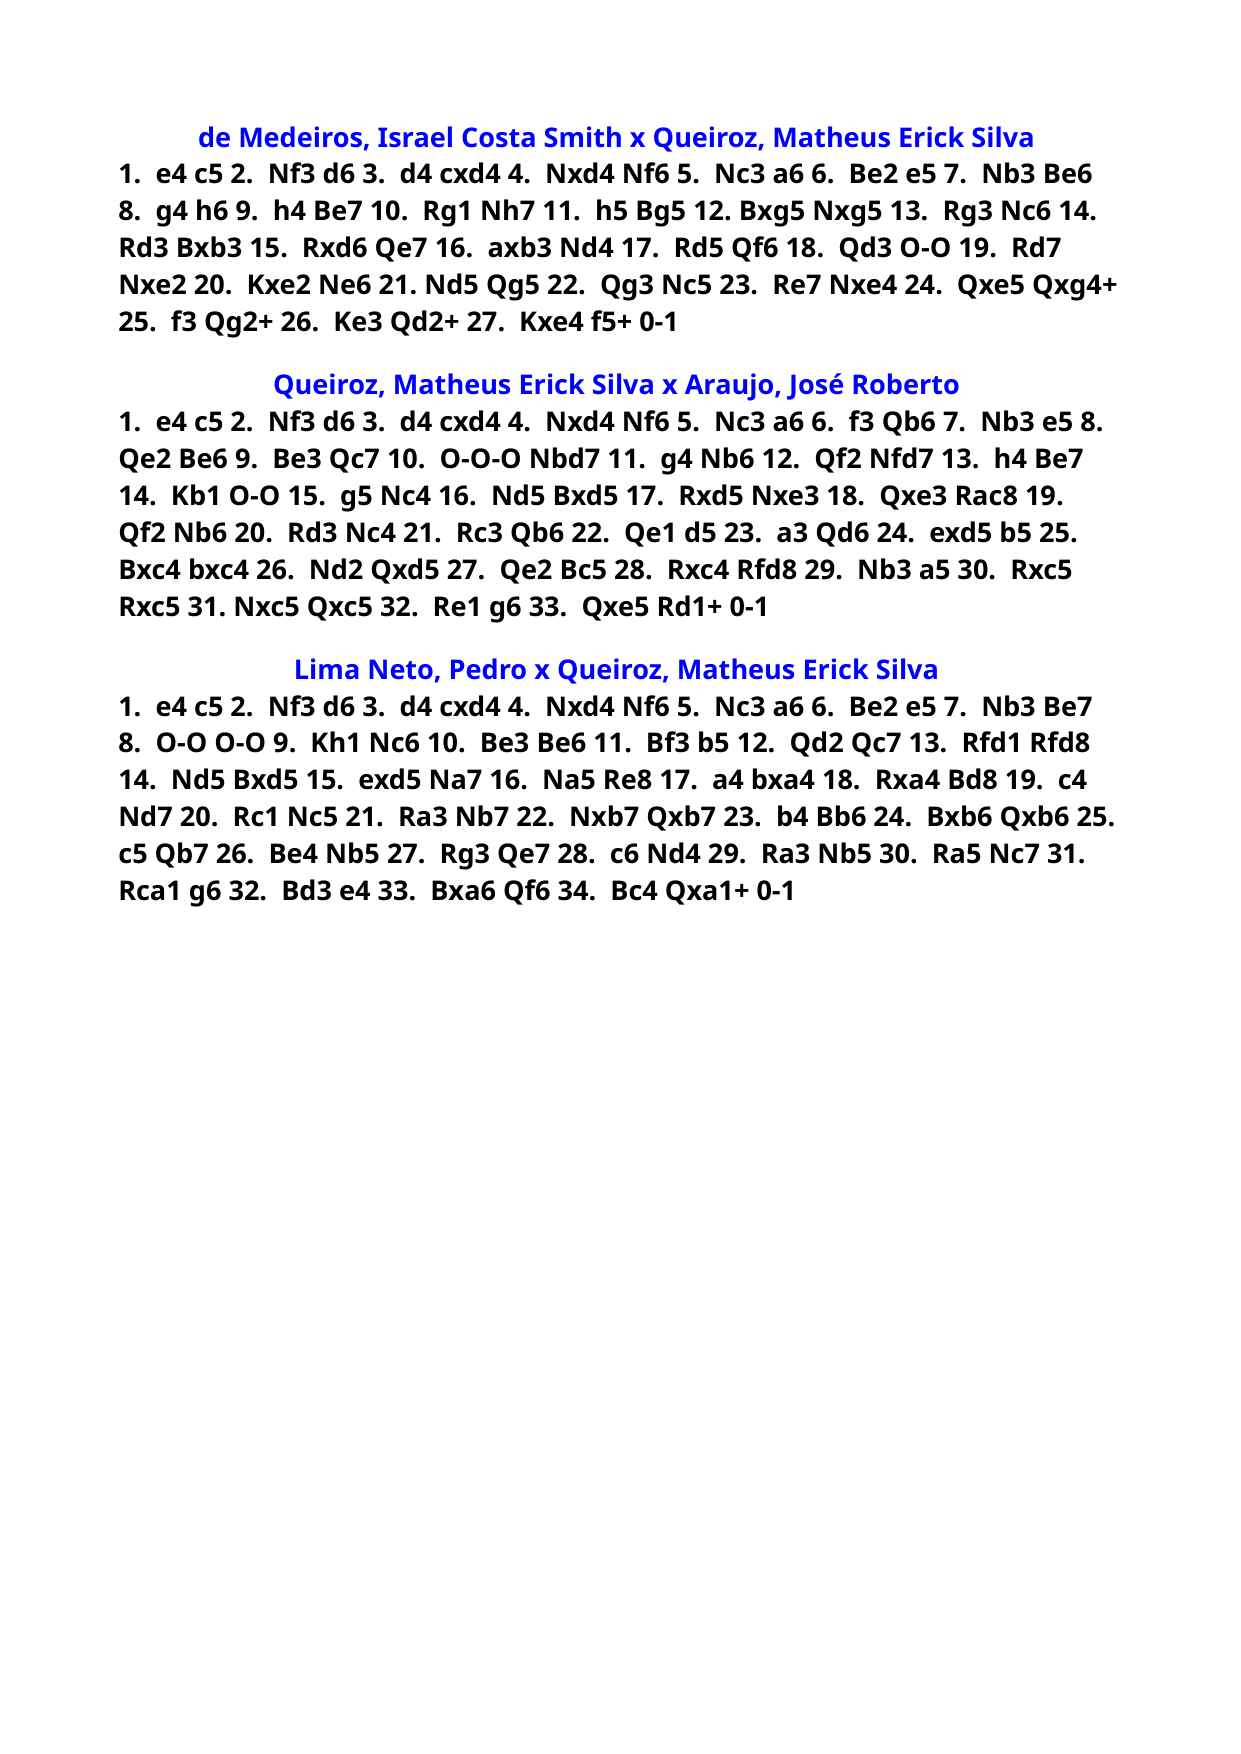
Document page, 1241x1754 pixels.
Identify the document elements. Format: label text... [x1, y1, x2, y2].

text de Medeiros, Israel Costa Smith x Queiroz, Matheus Erick Silva [118, 118, 1122, 155]
text Lima Neto, Pedro x Queiroz, Matheus Erick Silva [118, 650, 1122, 687]
text Queiroz, Matheus Erick Silva x Araujo, José Roberto [118, 366, 1122, 403]
text 1. e4 c5 2. Nf3 d6 3. d4 cxd4 4. Nxd4 Nf6 5. Nc3 a6 6. f3 Qb6 7. Nb3 e5 8. Qe2 Be6 9. Be3 Qc7 10. O-O-O Nbd7 11. g4 Nb6 12. Qf2 Nfd7 13. h4 Be7 14. Kb1 O-O 15. g5 Nc4 16. Nd5 Bxd5 17. Rxd5 Nxe3 18. Qxe3 Rac8 19. Qf2 Nb6 20. Rd3 Nc4 21. Rc3 Qb6 22. Qe1 d5 23. a3 Qd6 24. exd5 b5 25. Bxc4 bxc4 26. Nd2 Qxd5 27. Qe2 Bc5 28. Rxc4 Rfd8 29. Nb3 a5 30. Rxc5 Rxc5 31. Nxc5 Qxc5 32. Re1 g6 33. Qxe5 Rd1+ 0-1 [118, 403, 1122, 624]
text 1. e4 c5 2. Nf3 d6 3. d4 cxd4 4. Nxd4 Nf6 5. Nc3 a6 6. Be2 e5 7. Nb3 Be7 8. O-O O-O 9. Kh1 Nc6 10. Be3 Be6 11. Bf3 b5 12. Qd2 Qc7 13. Rfd1 Rfd8 14. Nd5 Bxd5 15. exd5 Na7 16. Na5 Re8 17. a4 bxa4 18. Rxa4 Bd8 19. c4 Nd7 20. Rc1 Nc5 21. Ra3 Nb7 22. Nxb7 Qxb7 23. b4 Bb6 24. Bxb6 Qxb6 25. c5 Qb7 26. Be4 Nb5 27. Rg3 Qe7 28. c6 Nd4 29. Ra3 Nb5 30. Ra5 Nc7 31. Rca1 g6 32. Bd3 e4 33. Bxa6 Qf6 34. Bc4 Qxa1+ 0-1 [118, 687, 1122, 908]
text 1. e4 c5 2. Nf3 d6 3. d4 cxd4 4. Nxd4 Nf6 5. Nc3 a6 6. Be2 e5 7. Nb3 Be6 8. g4 h6 9. h4 Be7 10. Rg1 Nh7 11. h5 Bg5 12. Bxg5 Nxg5 13. Rg3 Nc6 14. Rd3 Bxb3 15. Rxd6 Qe7 16. axb3 Nd4 17. Rd5 Qf6 18. Qd3 O-O 19. Rd7 Nxe2 20. Kxe2 Ne6 21. Nd5 Qg5 22. Qg3 Nc5 23. Re7 Nxe4 24. Qxe5 Qxg4+ 25. f3 Qg2+ 26. Ke3 Qd2+ 27. Kxe4 f5+ 0-1 [118, 155, 1122, 339]
